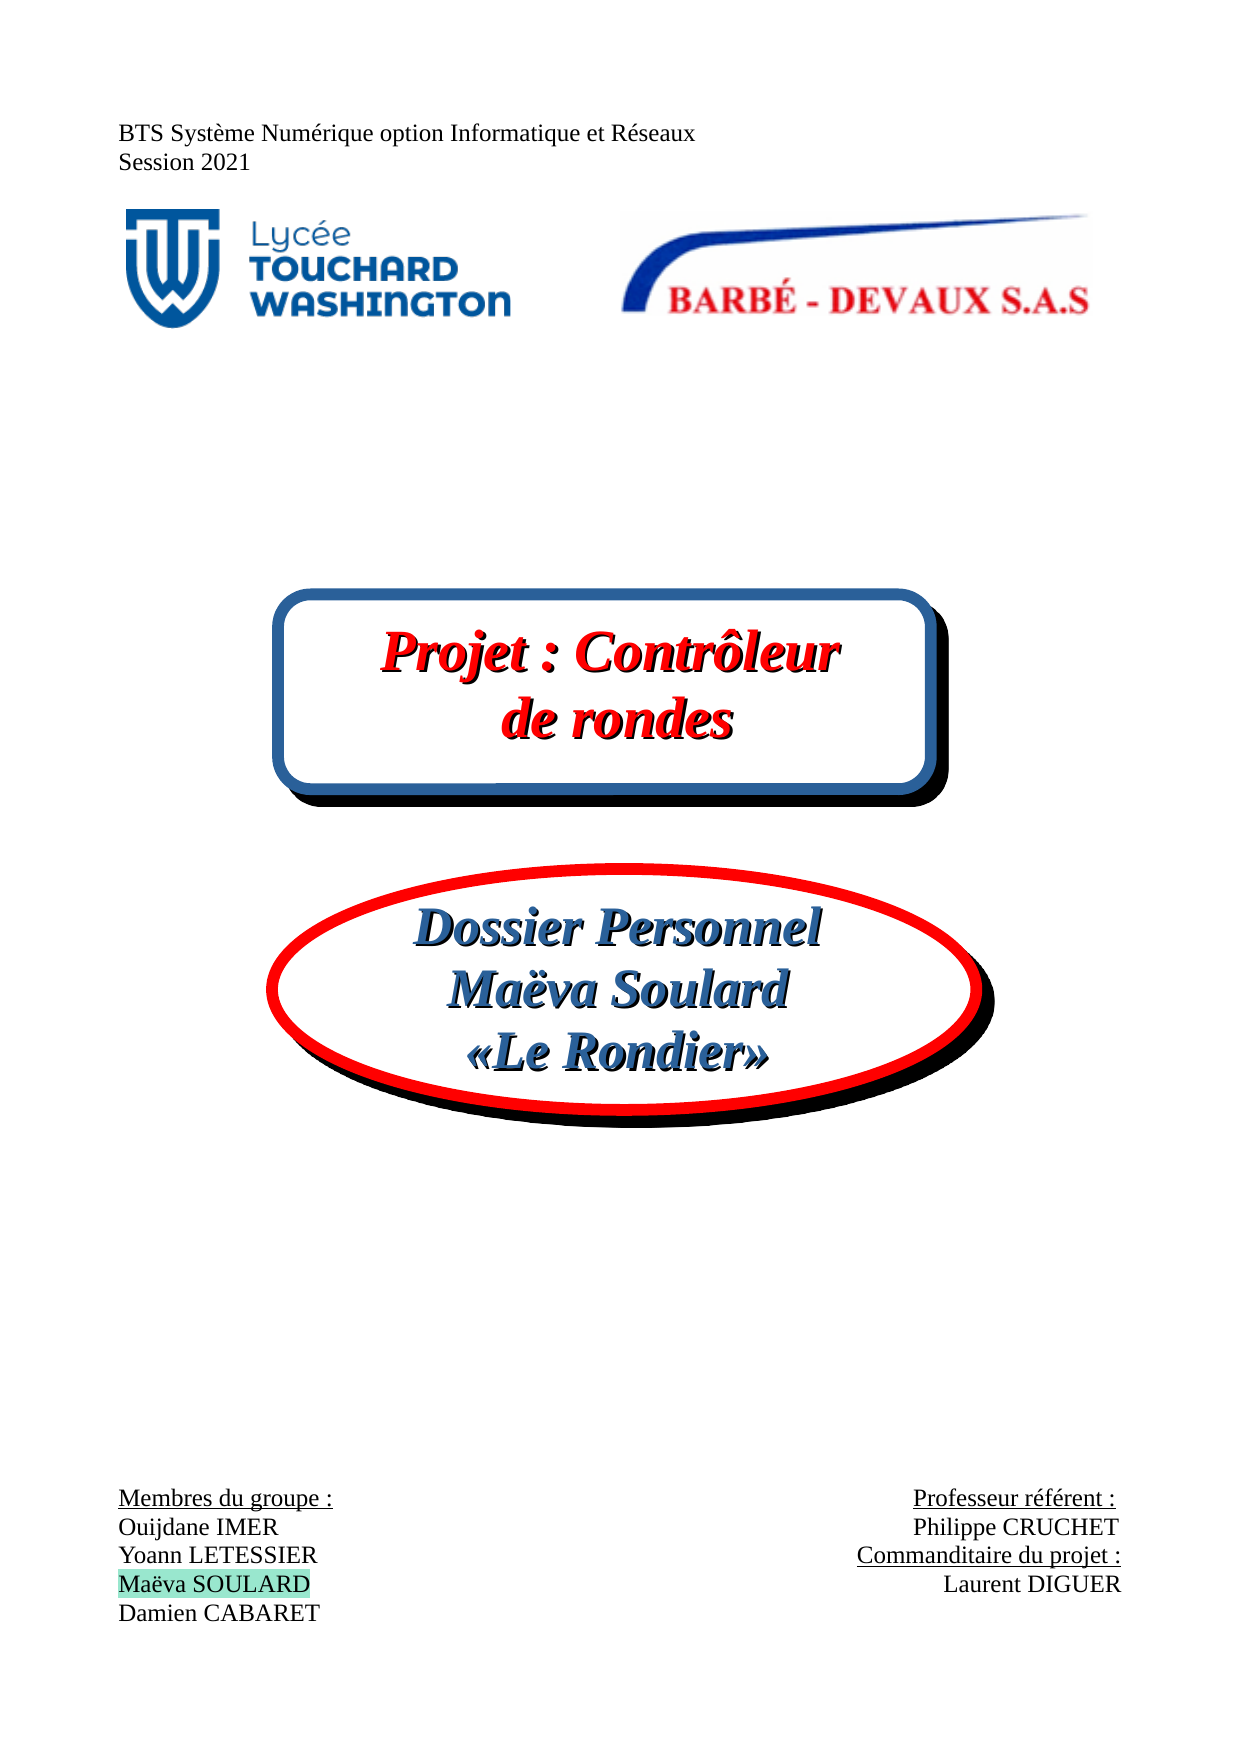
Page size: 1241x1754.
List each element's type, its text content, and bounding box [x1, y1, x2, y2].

text Dossier Personnel [118, 894, 384, 956]
text Projet : Contrôleur [118, 616, 273, 683]
picture [126, 209, 511, 329]
text de rondes [949, 683, 1122, 750]
text Session 2021 [118, 147, 1122, 176]
text «Le Rondier» [920, 1018, 1122, 1081]
text Dossier Personnel [864, 894, 1122, 956]
text Membres du groupe : Professeur référent : [118, 1483, 1122, 1512]
text Ouijdane IMER Philippe CRUCHET [118, 1512, 1122, 1541]
text Maëva Soulard [118, 956, 277, 1018]
picture [602, 198, 1110, 326]
text Yoann LETESSIER Commanditaire du projet : [118, 1541, 1122, 1569]
text Maëva SOULARD Laurent DIGUER [118, 1569, 1122, 1598]
text Projet : Contrôleur [943, 616, 1122, 683]
text Damien CABARET [118, 1598, 1122, 1627]
text de rondes [118, 683, 272, 750]
text BTS Système Numérique option Informatique et Réseaux [118, 118, 1122, 147]
text «Le Rondier» [118, 1018, 353, 1081]
text Maëva Soulard [974, 956, 1122, 1018]
